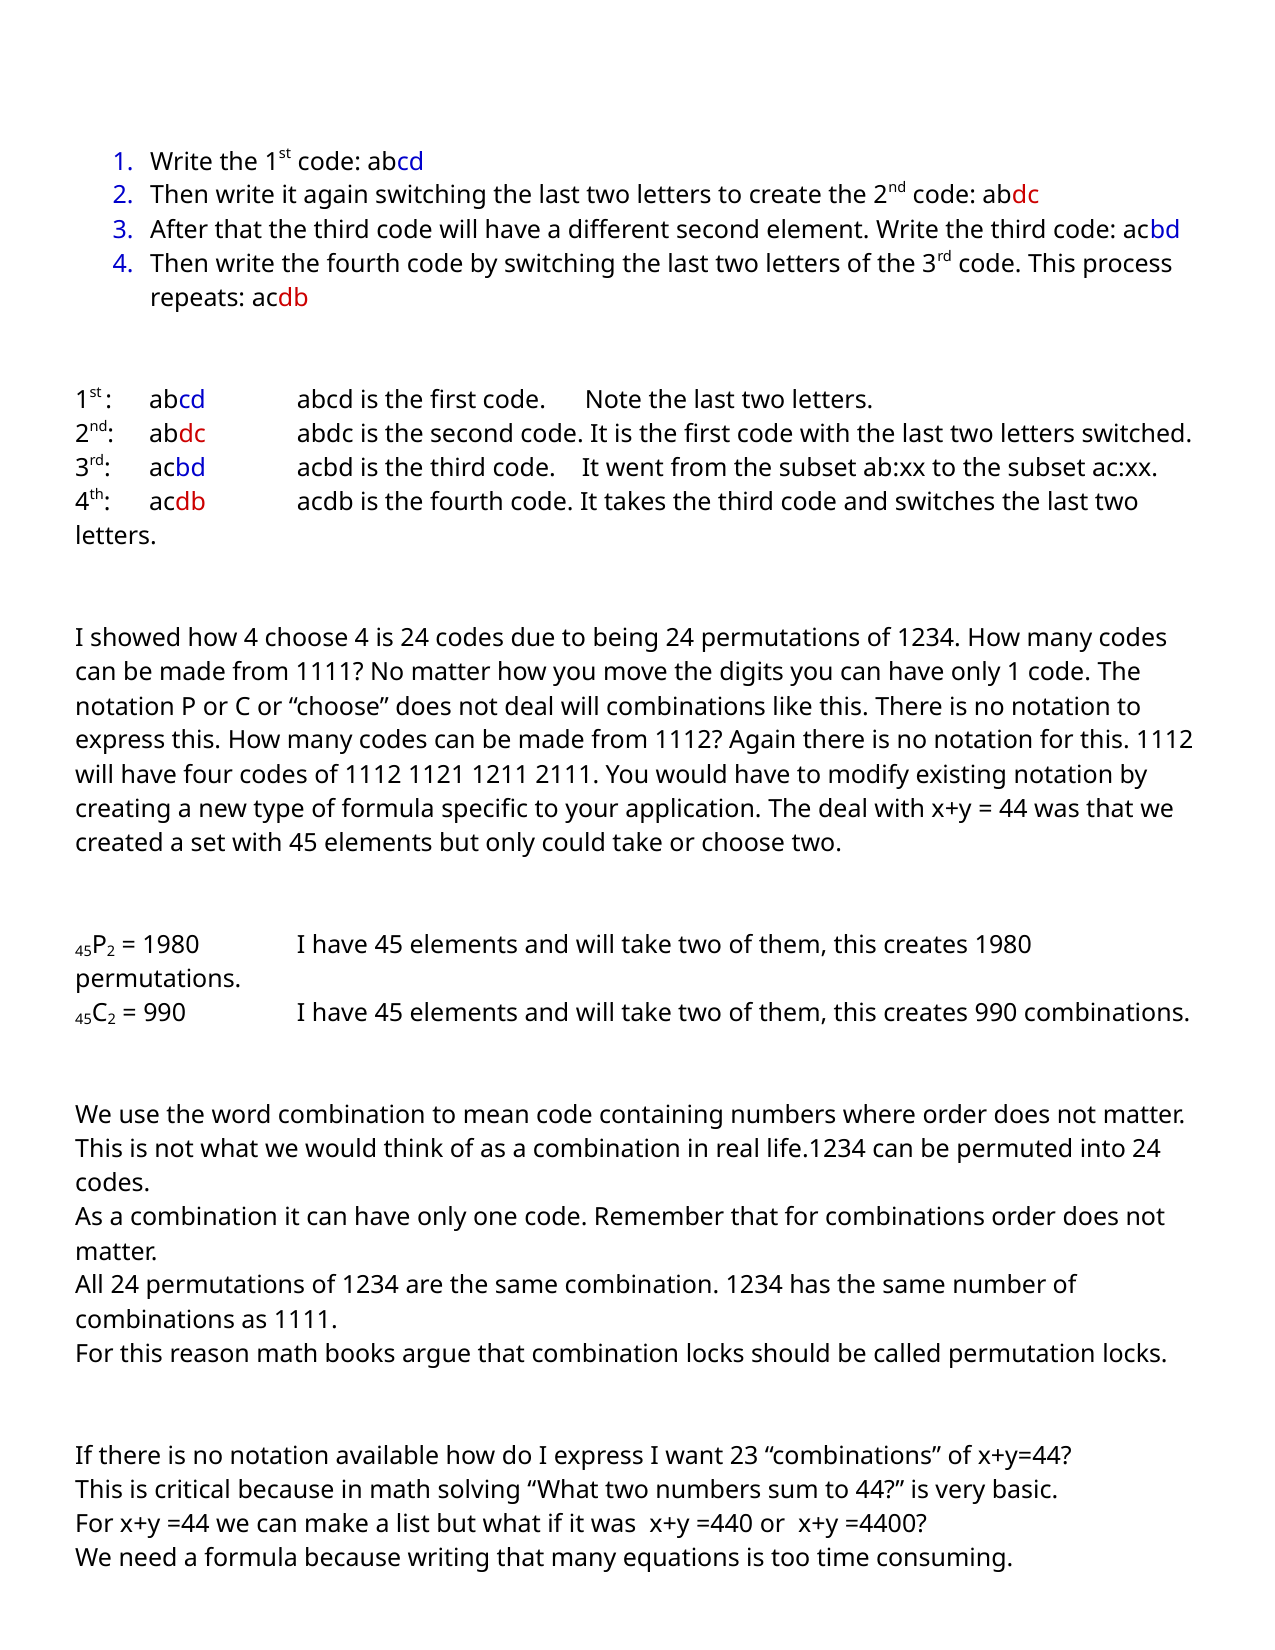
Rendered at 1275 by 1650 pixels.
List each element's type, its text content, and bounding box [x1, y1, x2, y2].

text We need a formula because writing that many equations is too time consuming. [75, 1540, 1200, 1574]
list Then write the fourth code by switching the last two letters of the 3rd code. This process repeats: acdb [112, 245, 1200, 313]
text For this reason math books argue that combination locks should be called permutation locks. [75, 1335, 1200, 1369]
text 4th: acdb acdb is the fourth code. It takes the third code and switches the last two letters. [75, 484, 1200, 552]
text All 24 permutations of 1234 are the same combination. 1234 has the same number of combinations as 1111. [75, 1267, 1200, 1335]
text As a combination it can have only one code. Remember that for combinations order does not matter. [75, 1199, 1200, 1267]
list After that the third code will have a different second element. Write the third code: acbd [112, 211, 1200, 245]
text 45P2 = 1980 I have 45 elements and will take two of them, this creates 1980 permutations. [75, 927, 1200, 995]
text 45C2 = 990 I have 45 elements and will take two of them, this creates 990 combinations. [75, 995, 1200, 1029]
list Write the 1st code: abcd [112, 143, 1200, 177]
text This is critical because in math solving “What two numbers sum to 44?” is very basic. [75, 1472, 1200, 1506]
text If there is no notation available how do I express I want 23 “combinations” of x+y=44? [75, 1437, 1200, 1472]
text I showed how 4 choose 4 is 24 codes due to being 24 permutations of 1234. How many codes can be made from 1111? No matter how you move the digits you can have only 1 code. The notation P or C or “choose” does not deal will combinations like this. There is no notation to express this. How many codes can be made from 1112? Again there is no notation for this. 1112 will have four codes of 1112 1121 1211 2111. You would have to modify existing notation by creating a new type of formula specific to your application. The deal with x+y = 44 was that we created a set with 45 elements but only could take or choose two. [75, 620, 1200, 858]
text 1st : abcd abcd is the first code. Note the last two letters. [75, 382, 1200, 416]
text This is not what we would think of as a combination in real life.1234 can be permuted into 24 codes. [75, 1131, 1200, 1199]
list Then write it again switching the last two letters to create the 2nd code: abdc [112, 177, 1200, 211]
text 3rd: acbd acbd is the third code. It went from the subset ab:xx to the subset ac:xx. [75, 450, 1200, 484]
text 2nd: abdc abdc is the second code. It is the first code with the last two letters switched. [75, 416, 1200, 450]
text We use the word combination to mean code containing numbers where order does not matter. [75, 1097, 1200, 1131]
text For x+y =44 we can make a list but what if it was x+y =440 or x+y =4400? [75, 1506, 1200, 1540]
